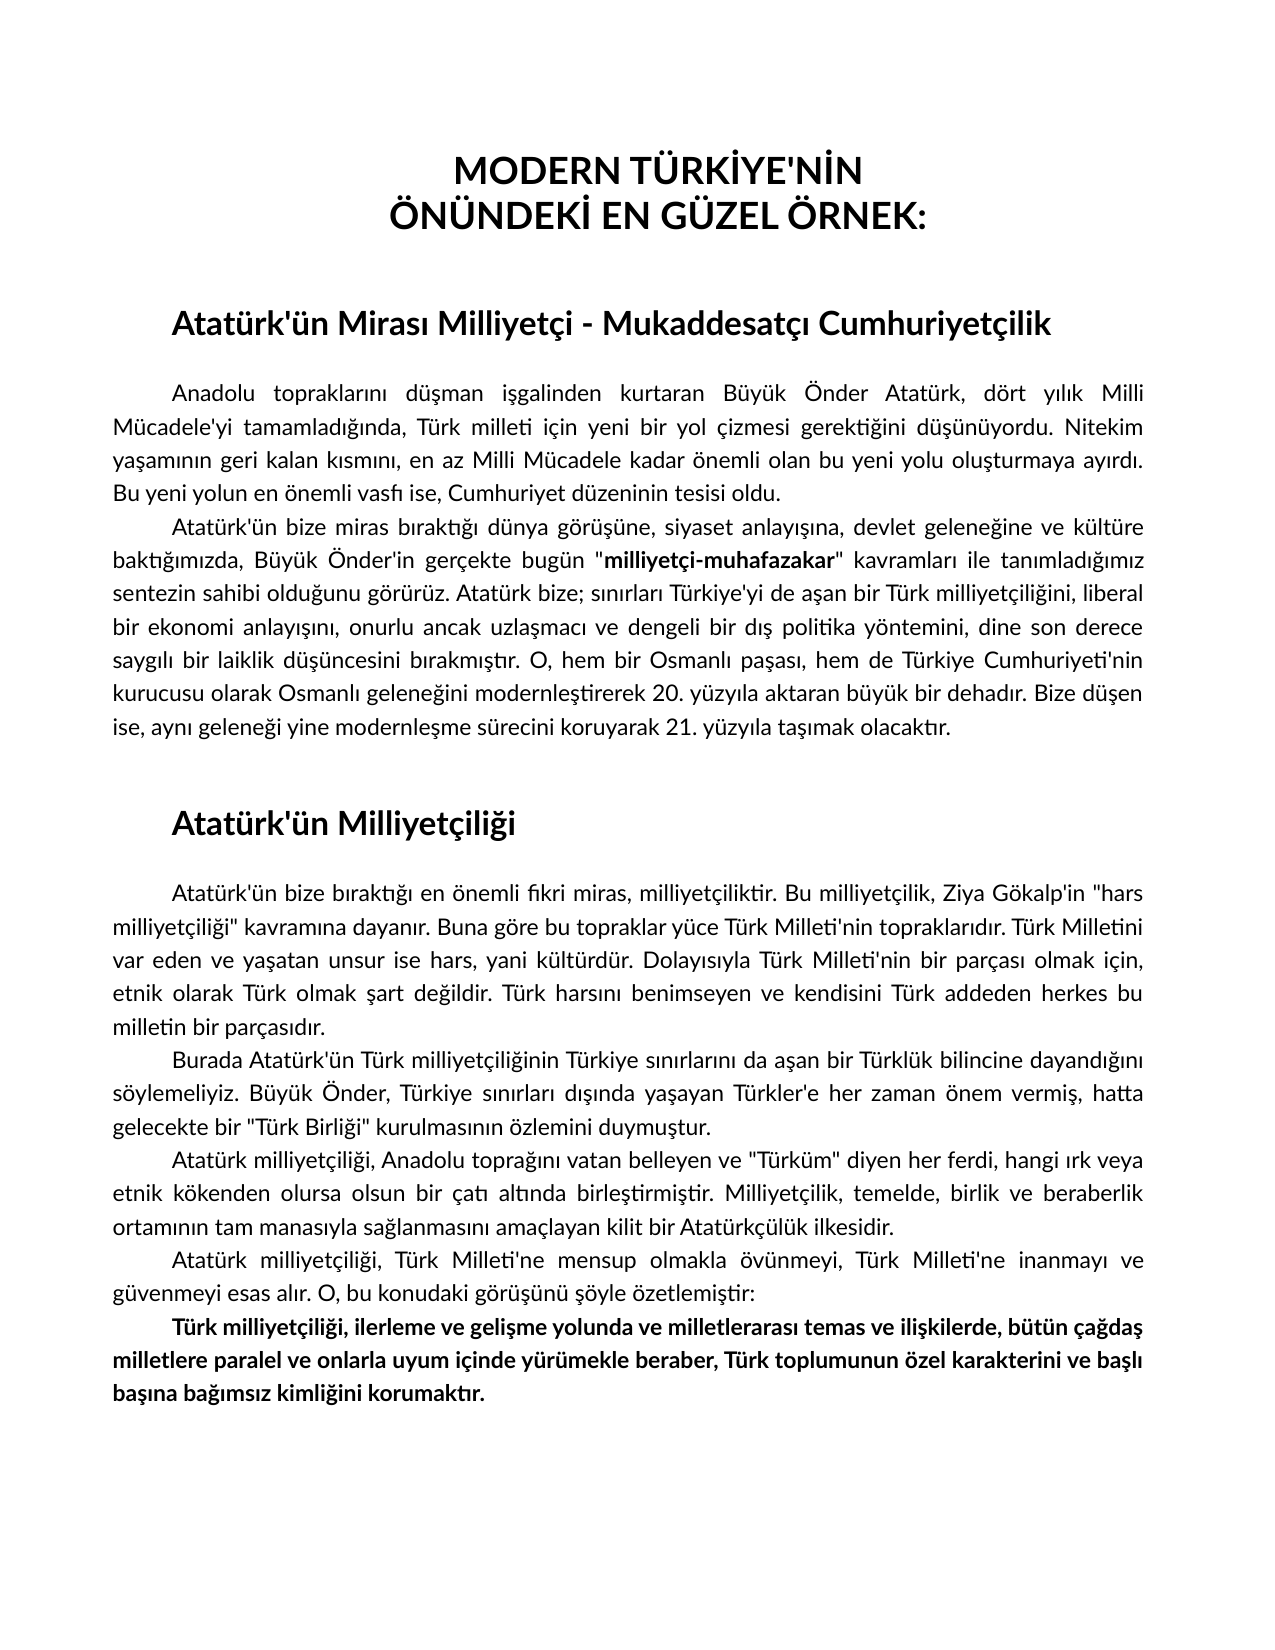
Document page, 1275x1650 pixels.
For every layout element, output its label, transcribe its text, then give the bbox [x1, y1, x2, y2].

text Türk milliyetçiliği, ilerleme ve gelişme yolunda ve milletlerarası temas ve ilişkilerde, bütün çağdaş milletlere paralel ve onlarla uyum içinde yürümekle beraber, Türk toplumunun özel karakterini ve başlı başına bağımsız kimliğini korumaktır. [112, 1308, 1145, 1408]
text Anadolu topraklarını düşman işgalinden kurtaran Büyük Önder Atatürk, dört yılık Milli Mücadele'yi tamamladığında, Türk milleti için yeni bir yol çizmesi gerektiğini düşünüyordu. Nitekim yaşamının geri kalan kısmını, en az Milli Mücadele kadar önemli olan bu yeni yolu oluşturmaya ayırdı. Bu yeni yolun en önemli vasfı ise, Cumhuriyet düzeninin tesisi oldu. [112, 375, 1145, 508]
text Atatürk'ün Mirası Milliyetçi - Mukaddesatçı Cumhuriyetçilik [112, 308, 1145, 342]
text Atatürk milliyetçiliği, Anadolu toprağını vatan belleyen ve "Türküm" diyen her ferdi, hangi ırk veya etnik kökenden olursa olsun bir çatı altında birleştirmiştir. Milliyetçilik, temelde, birlik ve beraberlik ortamının tam manasıyla sağlanmasını amaçlayan kilit bir Atatürkçülük ilkesidir. [112, 1142, 1145, 1242]
text Atatürk'ün bize bıraktığı en önemli fikri miras, milliyetçiliktir. Bu milliyetçilik, Ziya Gökalp'in "hars milliyetçiliği" kavramına dayanır. Buna göre bu topraklar yüce Türk Milleti'nin topraklarıdır. Türk Milletini var eden ve yaşatan unsur ise hars, yani kültürdür. Dolayısıyla Türk Milleti'nin bir parçası olmak için, etnik olarak Türk olmak şart değildir. Türk harsını benimseyen ve kendisini Türk addeden herkes bu milletin bir parçasıdır. [112, 875, 1145, 1042]
text Atatürk milliyetçiliği, Türk Milleti'ne mensup olmakla övünmeyi, Türk Milleti'ne inanmayı ve güvenmeyi esas alır. O, bu konudaki görüşünü şöyle özetlemiştir: [112, 1242, 1145, 1308]
subtitle Atatürk'ün Milliyetçiliği [112, 808, 1145, 842]
text Atatürk'ün bize miras bıraktığı dünya görüşüne, siyaset anlayışına, devlet geleneğine ve kültüre baktığımızda, Büyük Önder'in gerçekte bugün "milliyetçi-muhafazakar" kavramları ile tanımladığımız sentezin sahibi olduğunu görürüz. Atatürk bize; sınırları Türkiye'yi de aşan bir Türk milliyetçiliğini, liberal bir ekonomi anlayışını, onurlu ancak uzlaşmacı ve dengeli bir dış politika yöntemini, dine son derece saygılı bir laiklik düşüncesini bırakmıştır. O, hem bir Osmanlı paşası, hem de Türkiye Cumhuriyeti'nin kurucusu olarak Osmanlı geleneğini modernleştirerek 20. yüzyıla aktaran büyük bir dehadır. Bize düşen ise, aynı geleneği yine modernleşme sürecini koruyarak 21. yüzyıla taşımak olacaktır. [112, 508, 1145, 742]
text ÖNÜNDEKİ EN GÜZEL ÖRNEK: [112, 193, 1145, 238]
text MODERN TÜRKİYE'NİN [112, 148, 1145, 193]
text Burada Atatürk'ün Türk milliyetçiliğinin Türkiye sınırlarını da aşan bir Türklük bilincine dayandığını söylemeliyiz. Büyük Önder, Türkiye sınırları dışında yaşayan Türkler'e her zaman önem vermiş, hatta gelecekte bir "Türk Birliği" kurulmasının özlemini duymuştur. [112, 1042, 1145, 1142]
